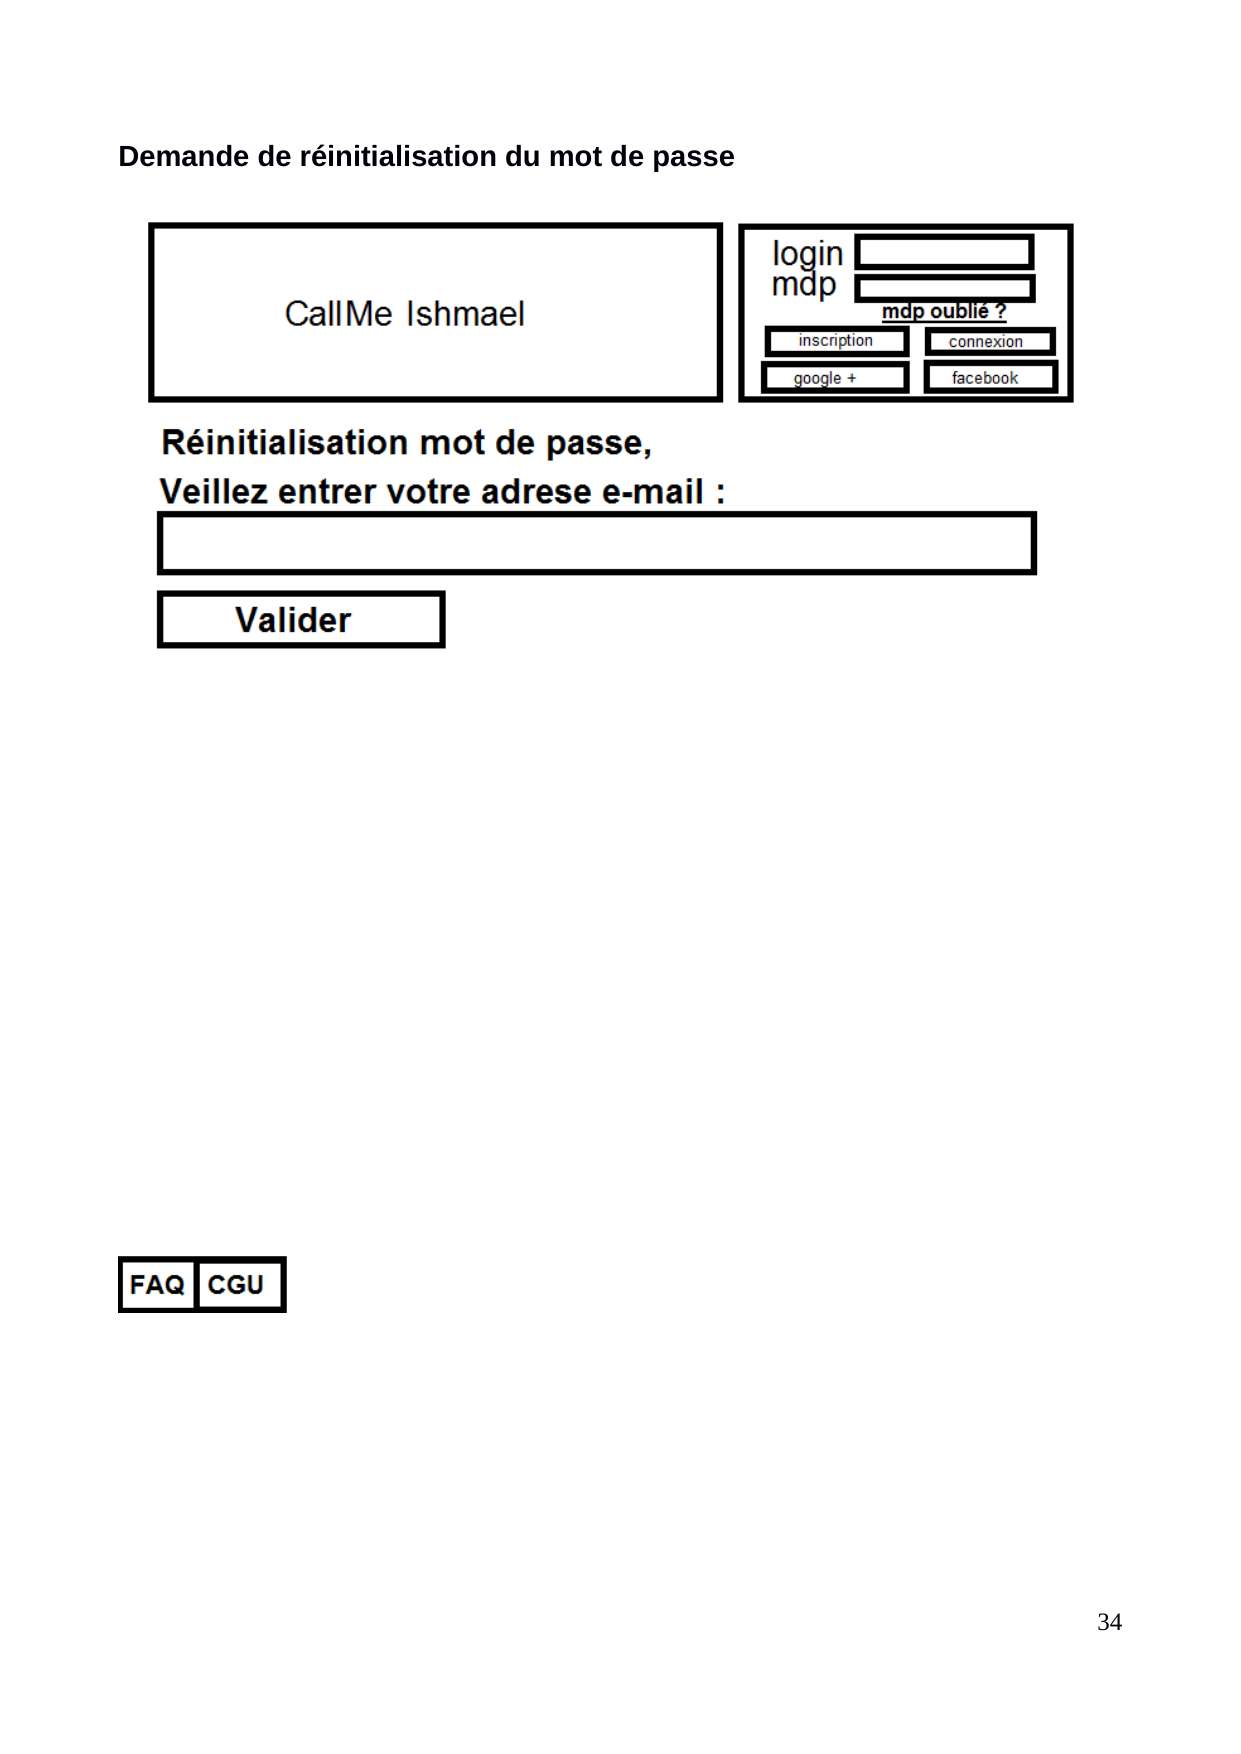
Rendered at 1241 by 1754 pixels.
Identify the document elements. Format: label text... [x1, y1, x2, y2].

picture [118, 201, 1123, 1313]
subtitle Demande de réinitialisation du mot de passe [118, 139, 1122, 172]
